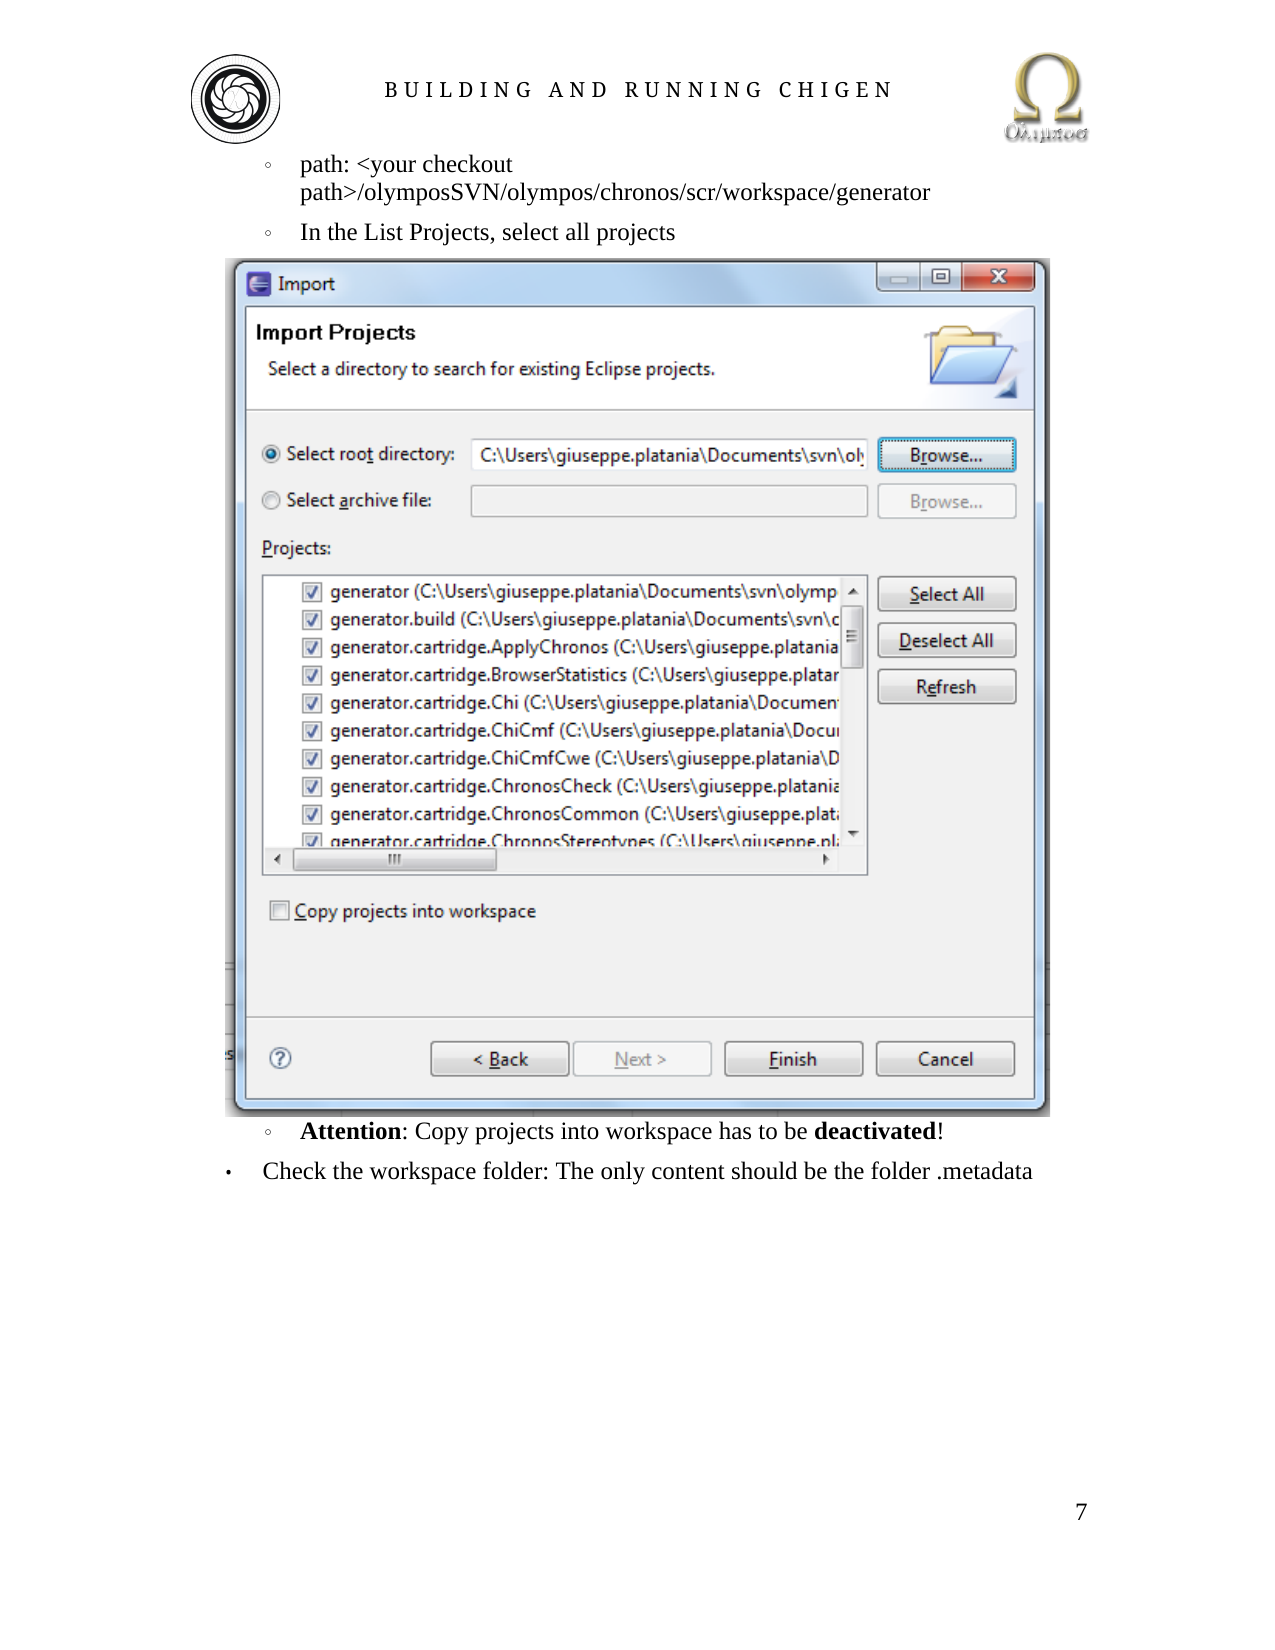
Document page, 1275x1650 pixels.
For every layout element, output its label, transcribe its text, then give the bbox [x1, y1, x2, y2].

picture [225, 258, 1050, 1117]
picture [1000, 50, 1090, 143]
list In the List Projects, select all projects [262, 218, 1087, 246]
list Check the workspace folder: The only content should be the folder .metadata [225, 1157, 1087, 1185]
list Attention: Copy projects into workspace has to be deactivated! [262, 258, 1087, 1145]
list path: <your checkout path>/olymposSVN/olympos/chronos/scr/workspace/generator [262, 150, 1087, 205]
picture [191, 54, 281, 144]
